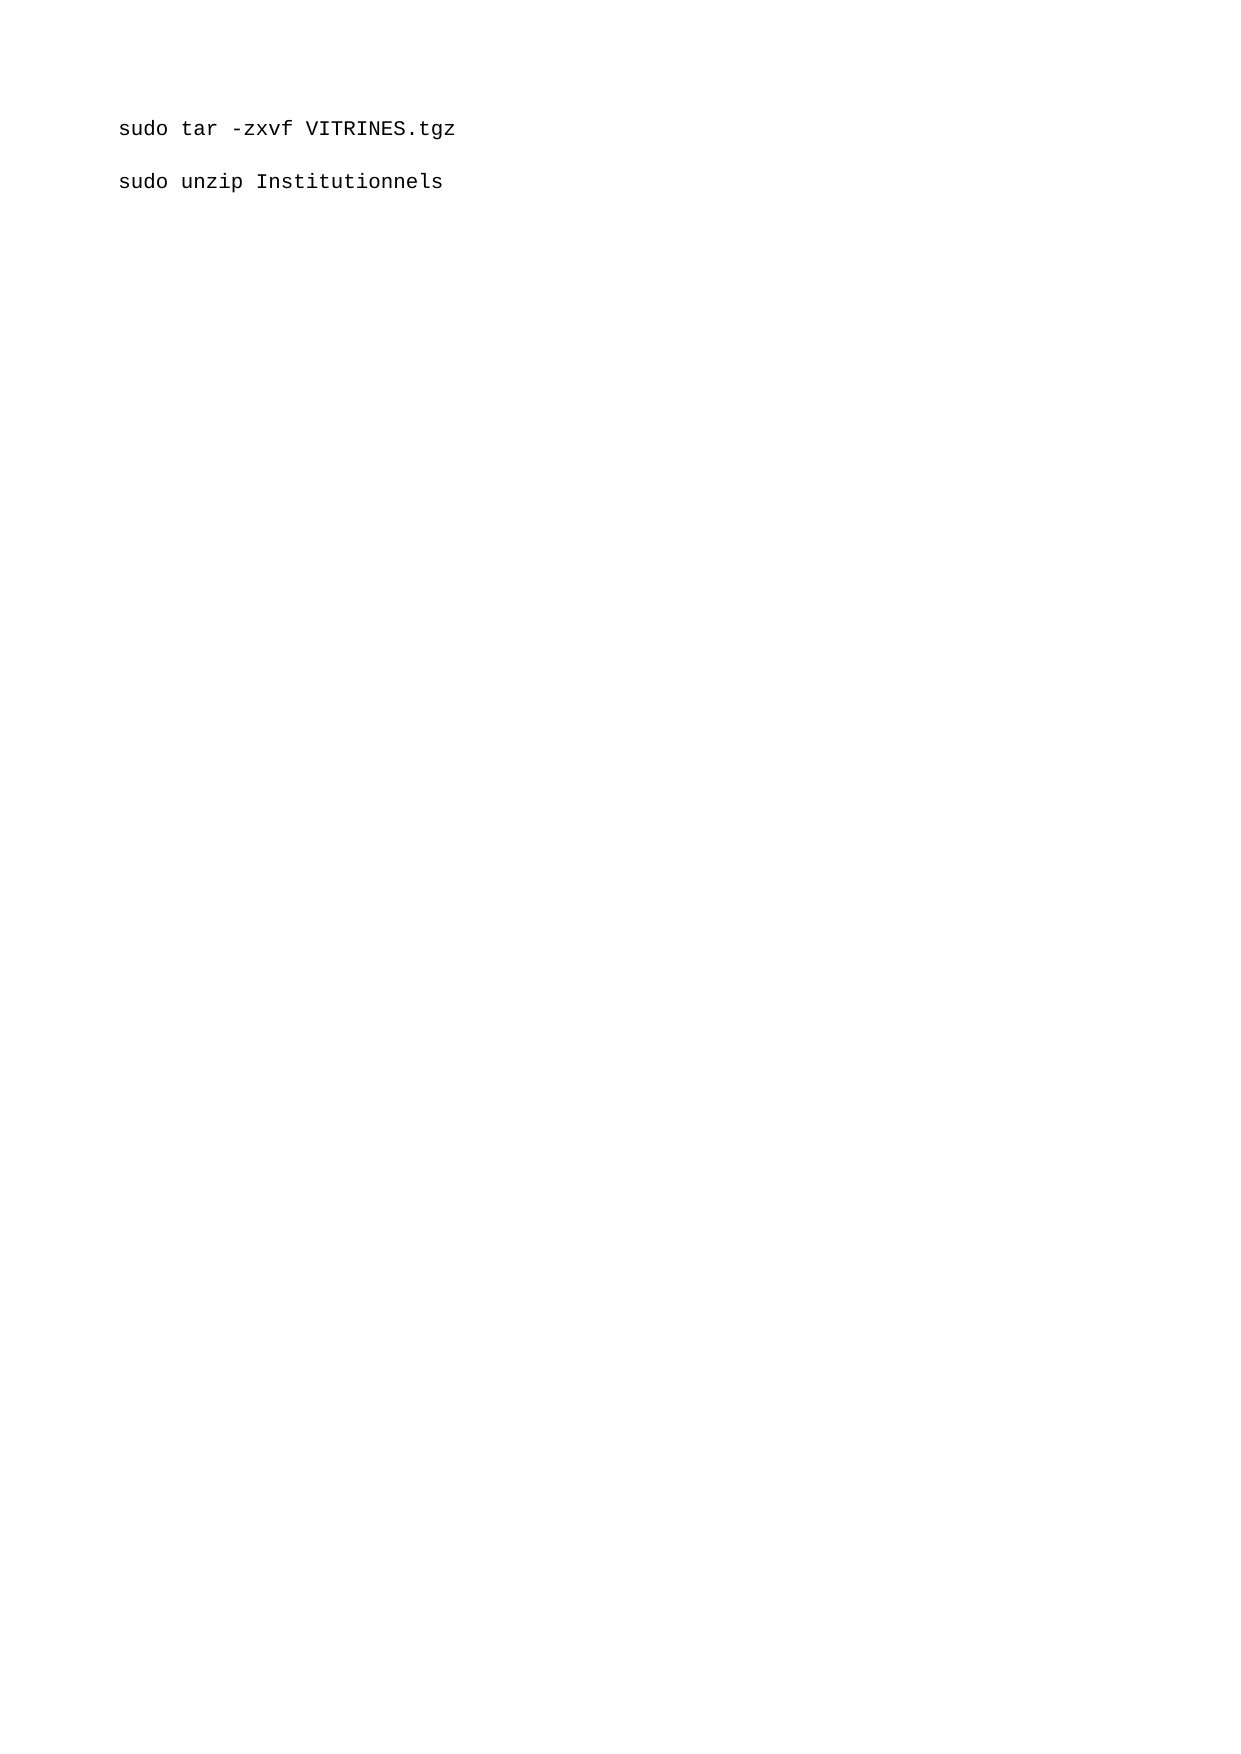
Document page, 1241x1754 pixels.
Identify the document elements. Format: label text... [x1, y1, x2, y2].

text sudo unzip Institutionnels [118, 171, 1122, 195]
text sudo tar -zxvf VITRINES.tgz [118, 118, 1122, 142]
